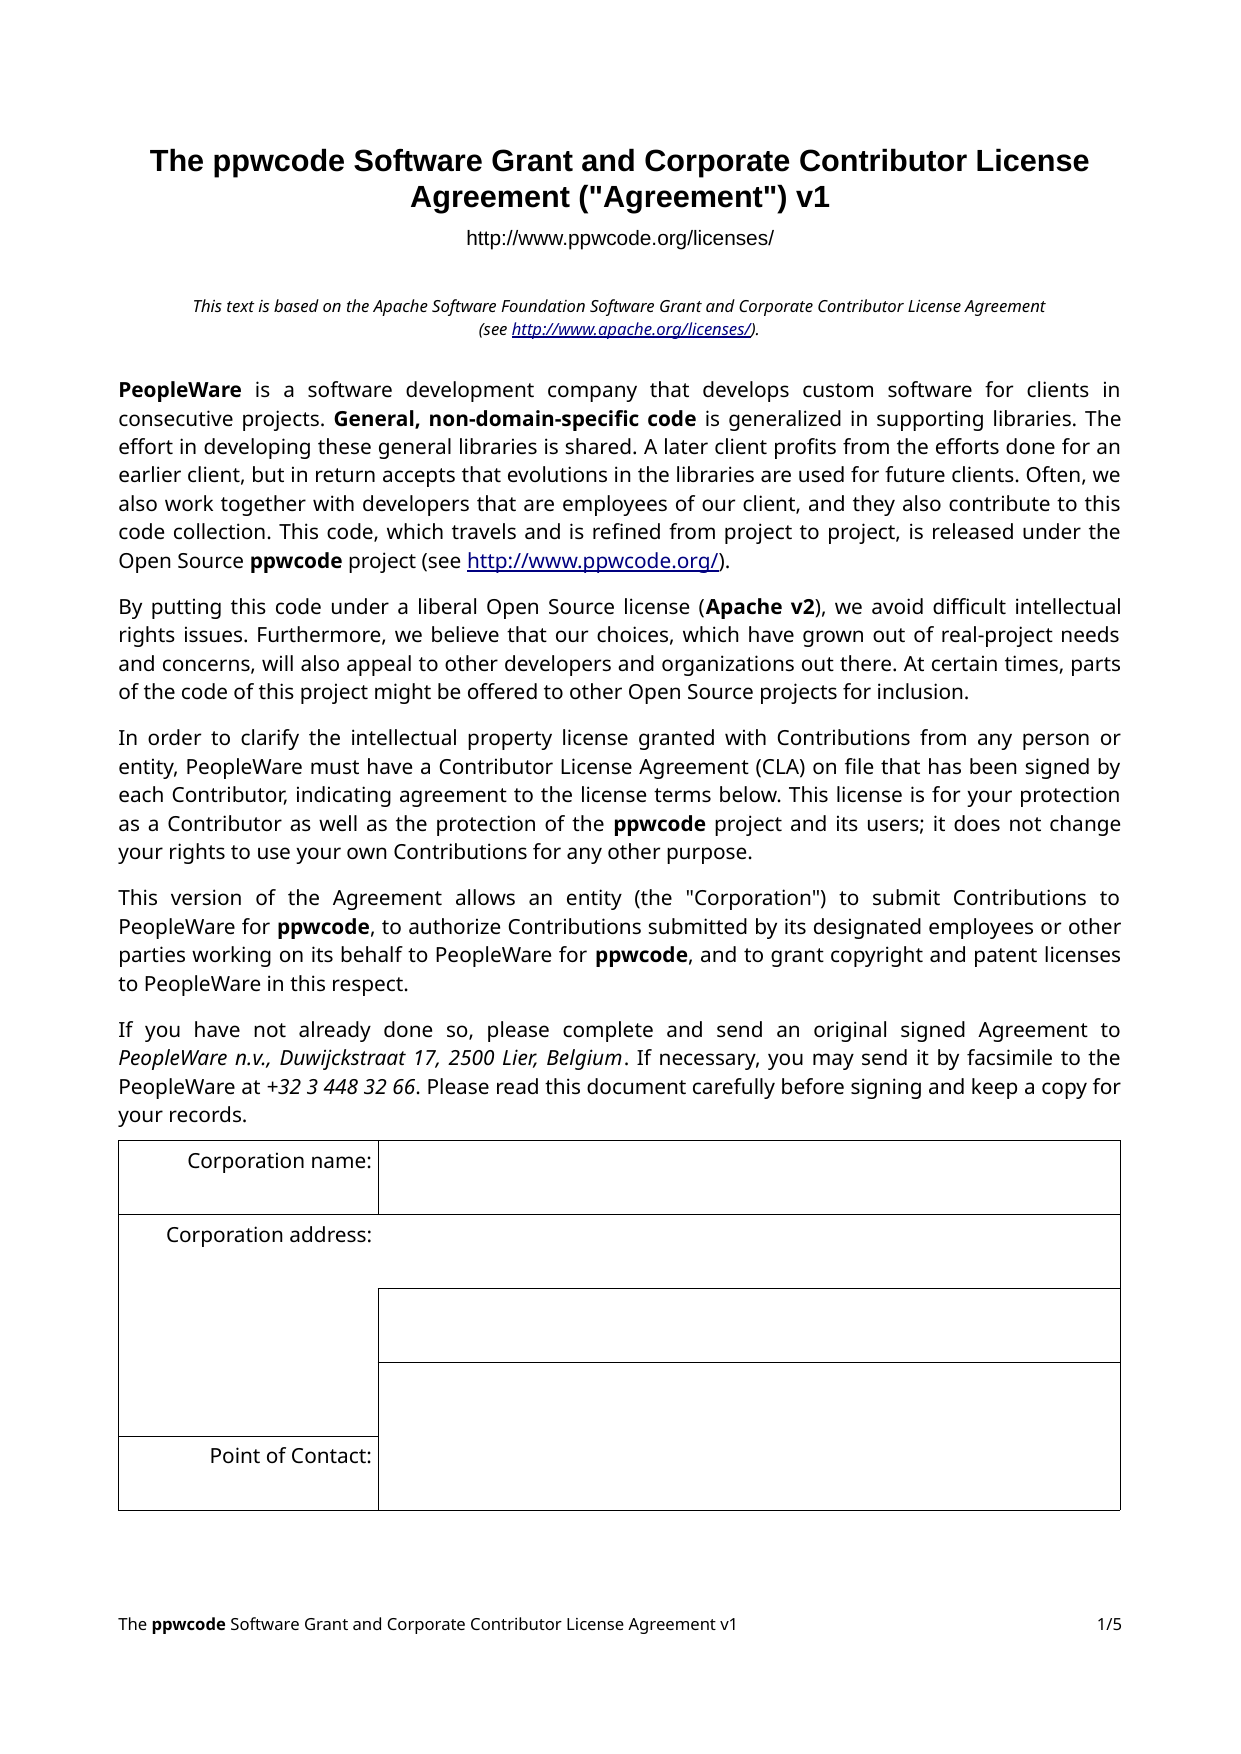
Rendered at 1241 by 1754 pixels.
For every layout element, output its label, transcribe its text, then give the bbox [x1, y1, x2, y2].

table_cell [379, 1363, 1120, 1436]
text In order to clarify the intellectual property license granted with Contributions from any person or entity, PeopleWare must have a Contributor License Agreement (CLA) on file that has been signed by each Contributor, indicating agreement to the license terms below. This license is for your protection as a Contributor as well as the protection of the ppwcode project and its users; it does not change your rights to use your own Contributions for any other purpose. [118, 723, 1122, 866]
table_cell Point of Contact: [119, 1437, 378, 1510]
table_cell [379, 1436, 1120, 1510]
table_header Corporation name: [119, 1141, 378, 1214]
table_header [379, 1141, 1120, 1214]
text PeopleWare is a software development company that develops custom software for clients in consecutive projects. General, non-domain-specific code is generalized in supporting libraries. The effort in developing these general libraries is shared. A later client profits from the efforts done for an earlier client, but in return accepts that evolutions in the libraries are used for future clients. Often, we also work together with developers that are employees of our client, and they also contribute to this code collection. This code, which travels and is refined from project to project, is released under the Open Source ppwcode project (see http://www.ppwcode.org/). [118, 375, 1122, 574]
table_header [378, 1215, 1120, 1288]
subtitle http://www.ppwcode.org/licenses/ [118, 226, 1122, 250]
subtitle The ppwcode Software Grant and Corporate Contributor License Agreement ("Agreement") v1 [118, 143, 1122, 214]
text By putting this code under a liberal Open Source license (Apache v2), we avoid difficult intellectual rights issues. Furthermore, we believe that our choices, which have grown out of real-project needs and concerns, will also appeal to other developers and organizations out there. At certain times, parts of the code of this project might be offered to other Open Source projects for inclusion. [118, 592, 1122, 706]
text If you have not already done so, please complete and send an original signed Agreement to PeopleWare n.v., Duwijckstraat 17, 2500 Lier, Belgium. If necessary, you may send it by facsimile to the PeopleWare at +32 3 448 32 66. Please read this document carefully before signing and keep a copy for your records. [118, 1015, 1122, 1129]
table_cell [379, 1289, 1120, 1362]
text This text is based on the Apache Software Foundation Software Grant and Corporate Contributor License Agreement (see http://www.apache.org/licenses/). [177, 294, 1063, 340]
text This version of the Agreement allows an entity (the "Corporation") to submit Contributions to PeopleWare for ppwcode, to authorize Contributions submitted by its designated employees or other parties working on its behalf to PeopleWare for ppwcode, and to grant copyright and patent licenses to PeopleWare in this respect. [118, 883, 1122, 997]
table_cell Corporation address: [119, 1215, 378, 1436]
